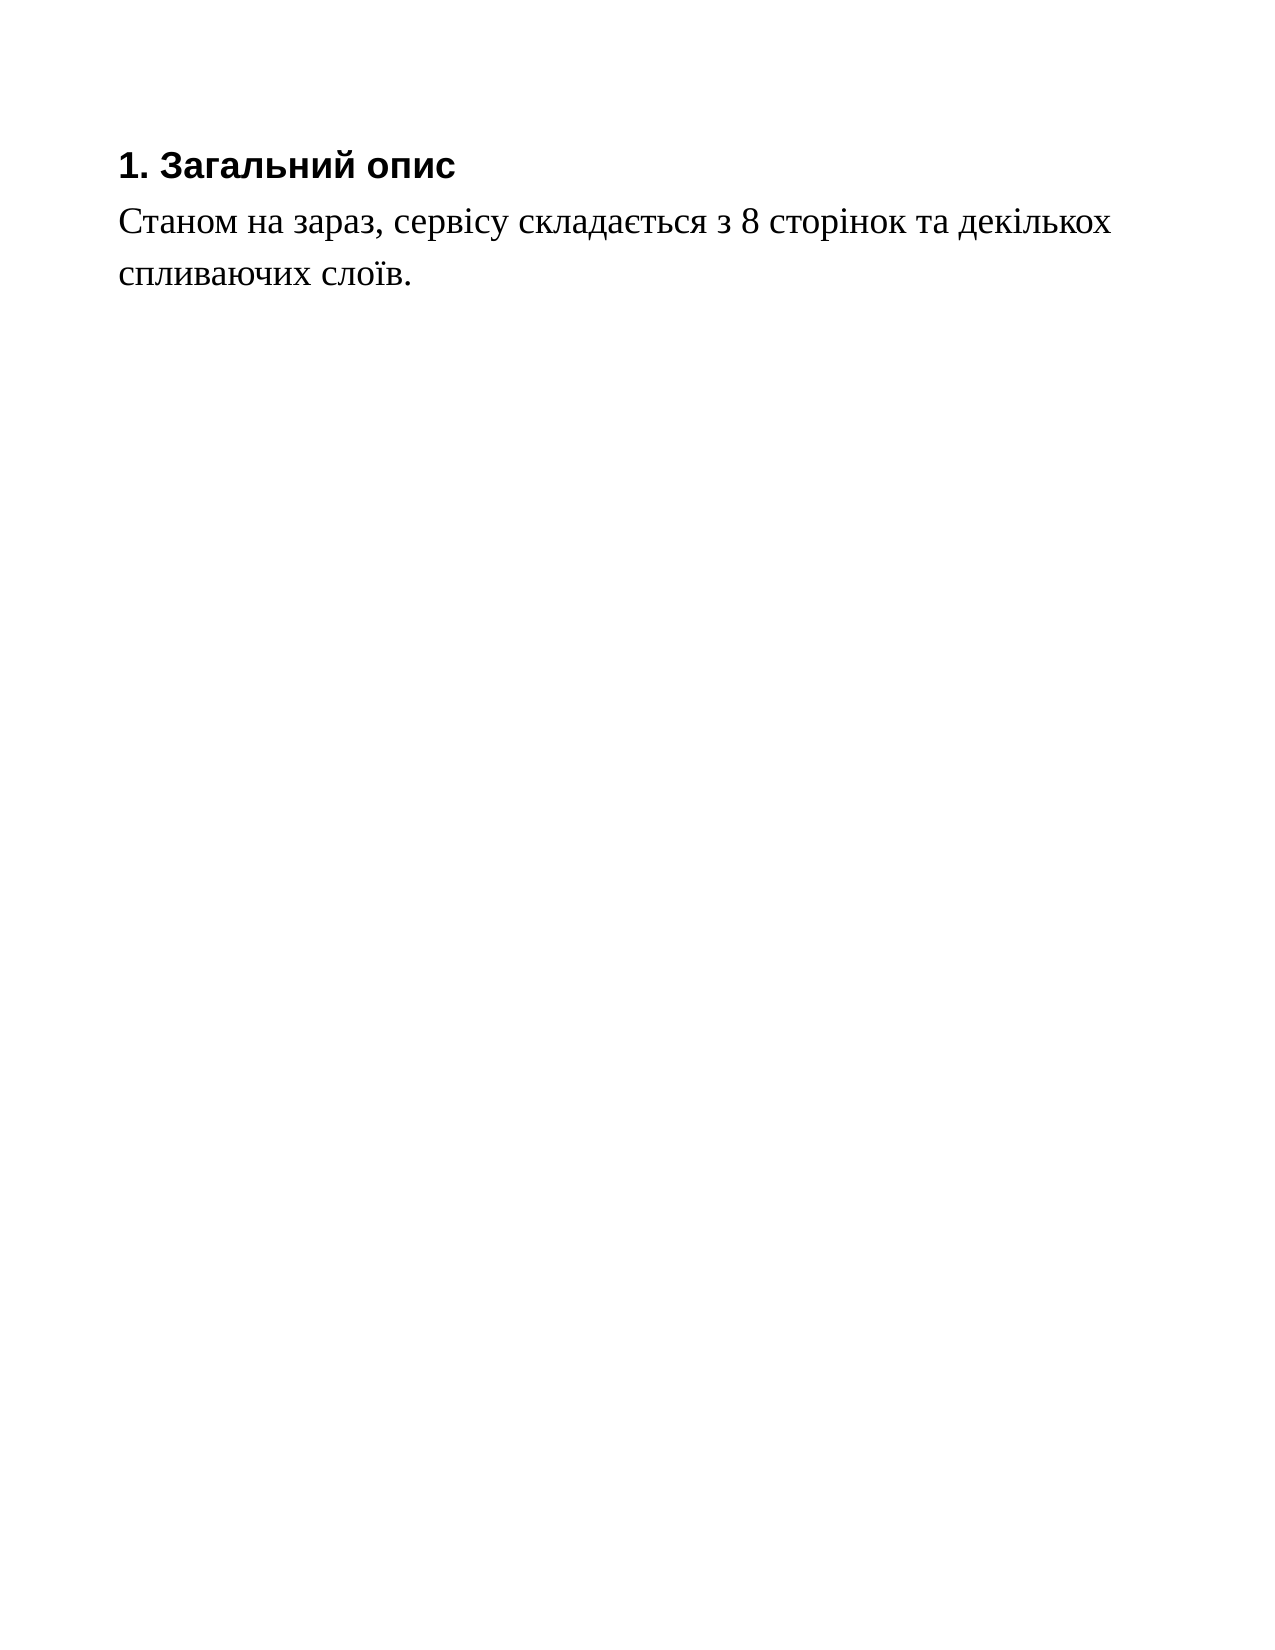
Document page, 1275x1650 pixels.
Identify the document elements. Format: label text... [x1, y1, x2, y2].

text Станом на зараз, сервісу складається з 8 сторінок та декількох спливаючих слоїв. [118, 199, 1157, 293]
subtitle 1. Загальний опис [118, 143, 1157, 186]
